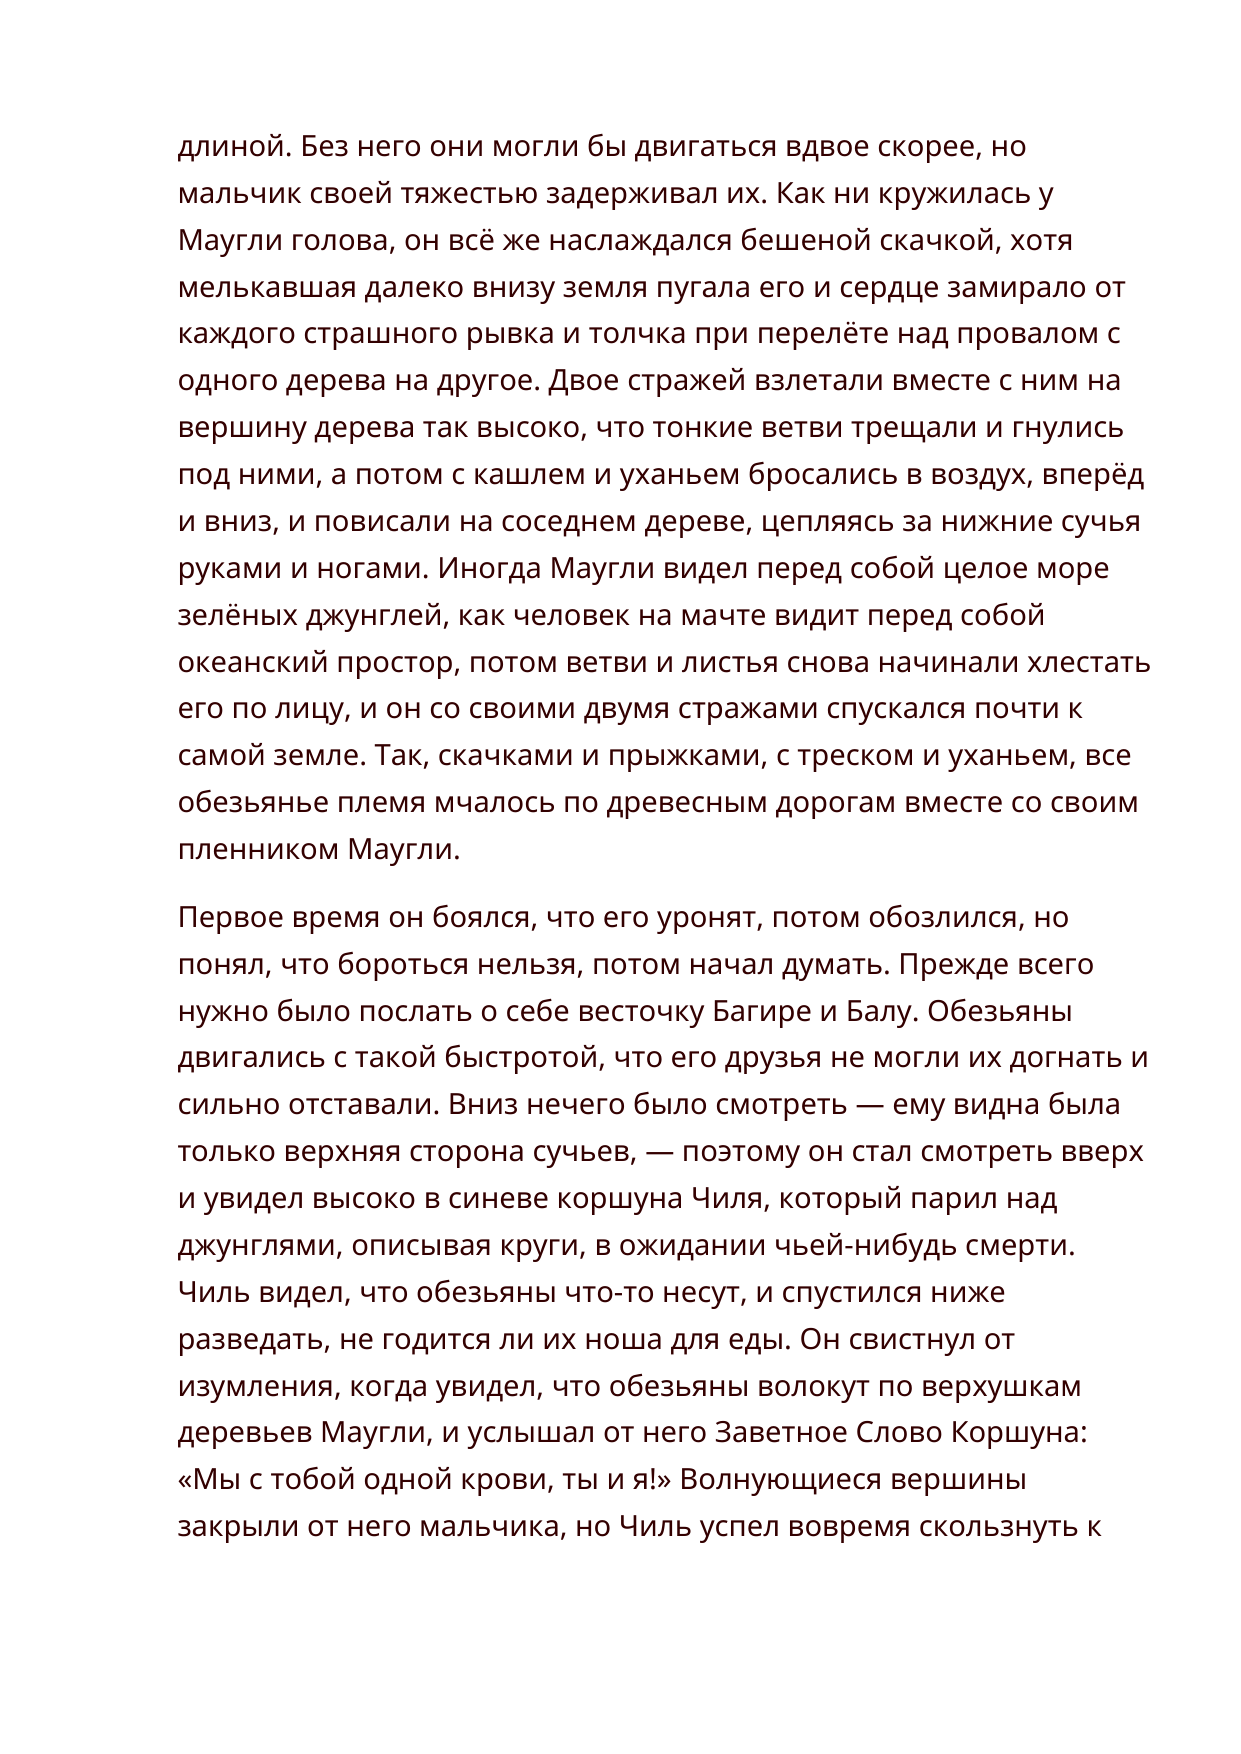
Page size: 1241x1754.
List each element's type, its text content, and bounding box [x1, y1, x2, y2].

text длиной. Без него они могли бы двигаться вдвое скорее, но мальчик своей тяжестью задерживал их. Как ни кружилась у Маугли голова, он всё же наслаждался бешеной скачкой, хотя мелькавшая далеко внизу земля пугала его и сердце замирало от каждого страшного рывка и толчка при перелёте над провалом с одного дерева на другое. Двое стражей взлетали вместе с ним на вершину дерева так высоко, что тонкие ветви трещали и гнулись под ними, а потом с кашлем и уханьем бросались в воздух, вперёд и вниз, и повисали на соседнем дереве, цепляясь за нижние сучья руками и ногами. Иногда Маугли видел перед собой целое море зелёных джунглей, как человек на мачте видит перед собой океанский простор, потом ветви и листья снова начинали хлестать его по лицу, и он со своими двумя стражами спускался почти к самой земле. Так, скачками и прыжками, с треском и уханьем, все обезьянье племя мчалось по древесным дорогам вместе со своим пленником Маугли. [177, 118, 1152, 868]
text Первое время он боялся, что его уронят, потом обозлился, но понял, что бороться нельзя, потом начал думать. Прежде всего нужно было послать о себе весточку Багире и Балу. Обезьяны двигались с такой быстротой, что его друзья не могли их догнать и сильно отставали. Вниз нечего было смотреть — ему видна была только верхняя сторона сучьев, — поэтому он стал смотреть вверх и увидел высоко в синеве коршуна Чиля, который парил над джунглями, описывая круги, в ожидании чьей-нибудь смерти. Чиль видел, что обезьяны что-то несут, и спустился ниже разведать, не годится ли их ноша для еды. Он свистнул от изумления, когда увидел, что обезьяны волокут по верхушкам деревьев Маугли, и услышал от него Заветное Слово Коршуна: «Мы с тобой одной крови, ты и я!» Волнующиеся вершины закрыли от него мальчика, но Чиль успел вовремя скользнуть к [177, 889, 1152, 1545]
